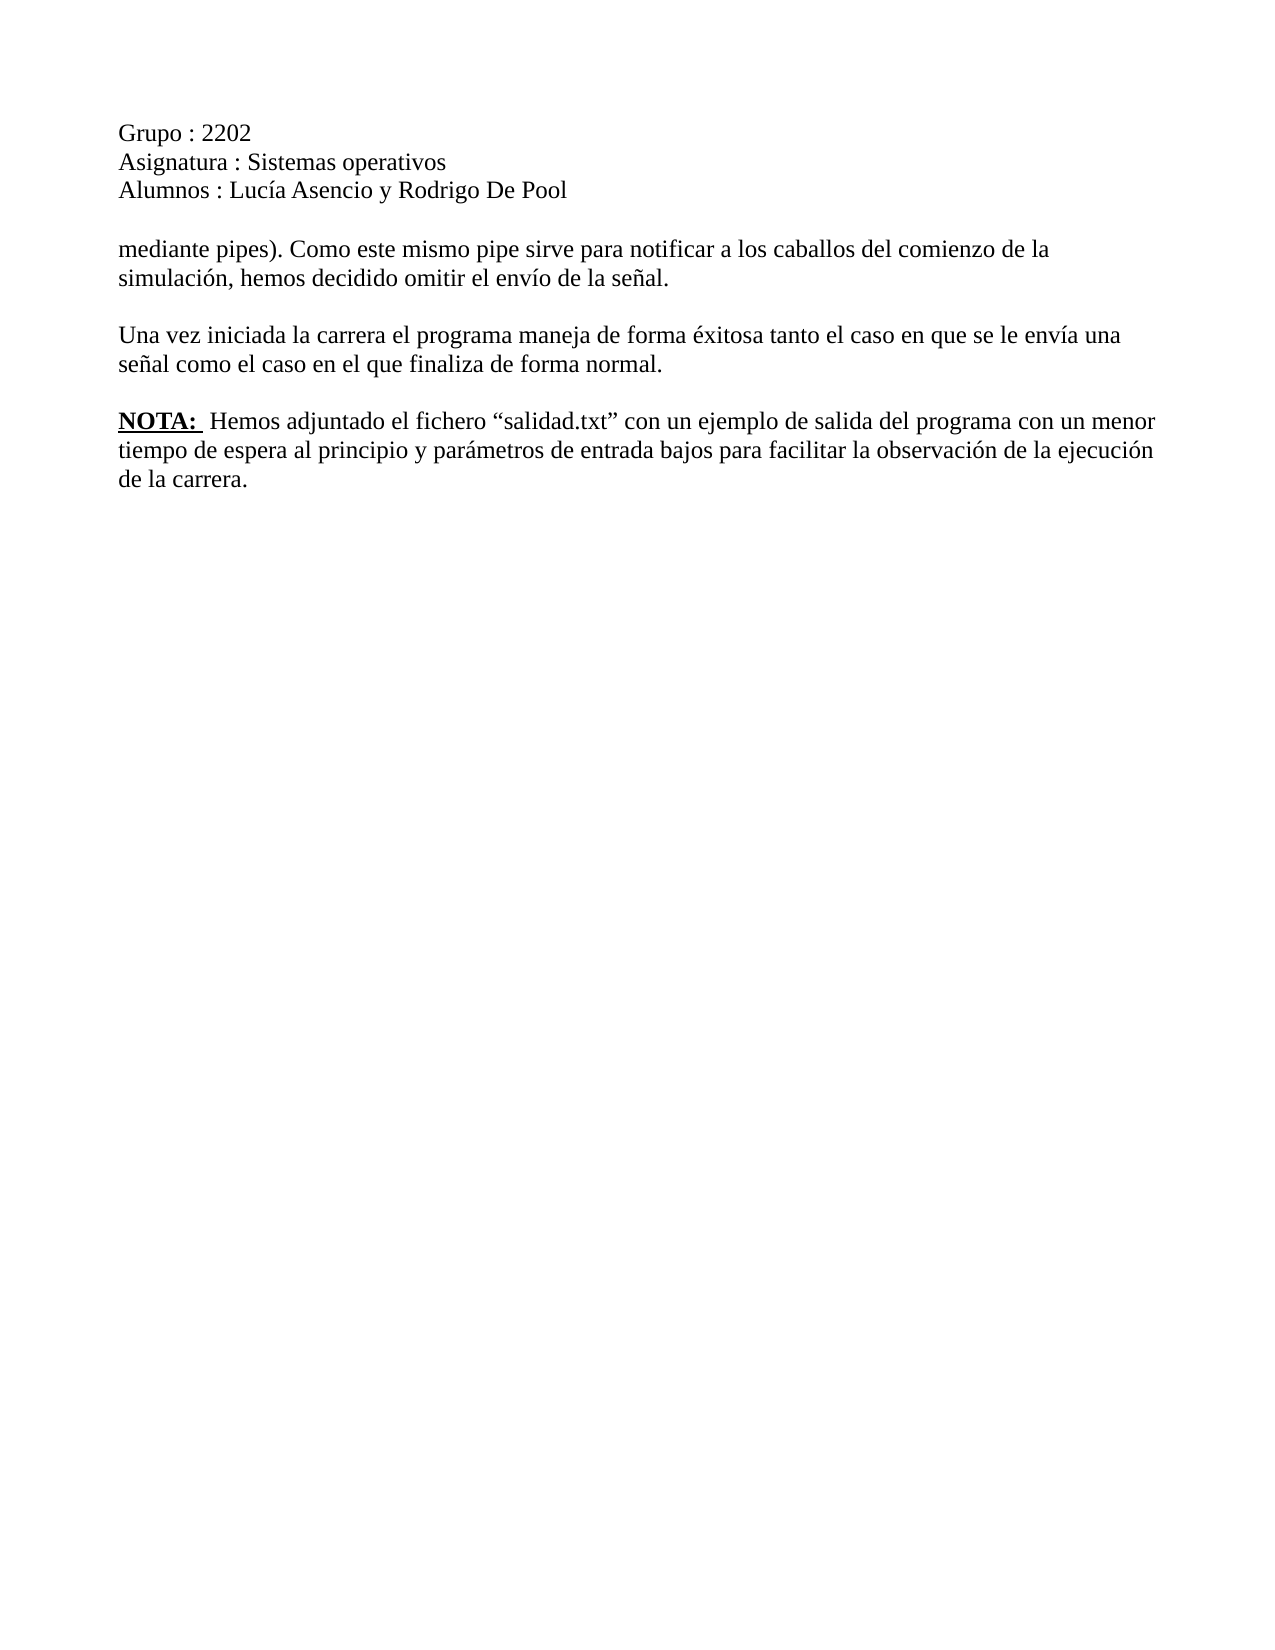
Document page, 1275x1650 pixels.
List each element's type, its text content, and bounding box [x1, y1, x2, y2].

text NOTA: Hemos adjuntado el fichero “salidad.txt” con un ejemplo de salida del programa con un menor tiempo de espera al principio y parámetros de entrada bajos para facilitar la observación de la ejecución de la carrera. [118, 406, 1157, 493]
text Una vez iniciada la carrera el programa maneja de forma éxitosa tanto el caso en que se le envía una señal como el caso en el que finaliza de forma normal. [118, 320, 1157, 378]
text mediante pipes). Como este mismo pipe sirve para notificar a los caballos del comienzo de la simulación, hemos decidido omitir el envío de la señal. [118, 234, 1157, 291]
